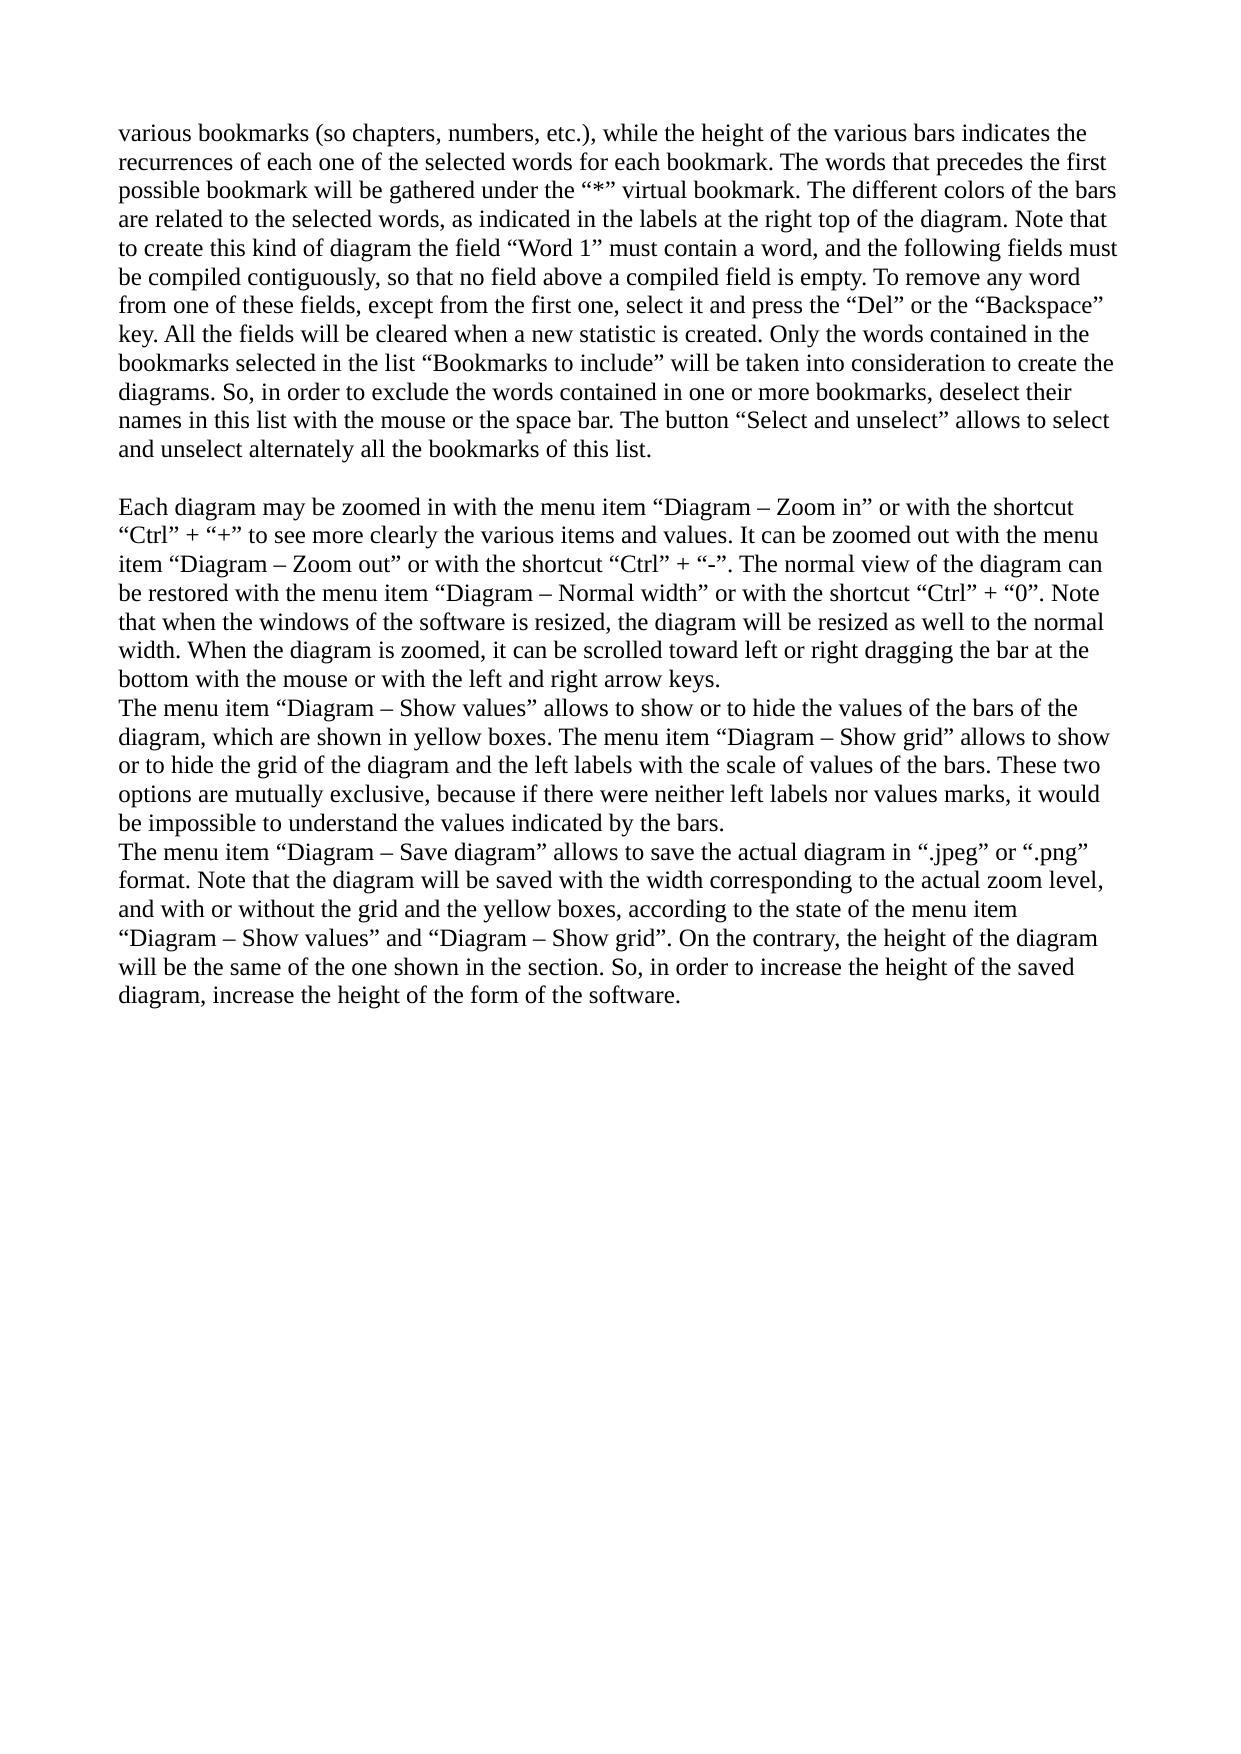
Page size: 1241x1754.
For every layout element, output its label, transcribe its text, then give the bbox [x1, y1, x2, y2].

text Each diagram may be zoomed in with the menu item “Diagram – Zoom in” or with the shortcut “Ctrl” + “+” to see more clearly the various items and values. It can be zoomed out with the menu item “Diagram – Zoom out” or with the shortcut “Ctrl” + “-”. The normal view of the diagram can be restored with the menu item “Diagram – Normal width” or with the shortcut “Ctrl” + “0”. Note that when the windows of the software is resized, the diagram will be resized as well to the normal width. When the diagram is zoomed, it can be scrolled toward left or right dragging the bar at the bottom with the mouse or with the left and right arrow keys. [118, 492, 1122, 693]
text various bookmarks (so chapters, numbers, etc.), while the height of the various bars indicates the recurrences of each one of the selected words for each bookmark. The words that precedes the first possible bookmark will be gathered under the “*” virtual bookmark. The different colors of the bars are related to the selected words, as indicated in the labels at the right top of the diagram. Note that to create this kind of diagram the field “Word 1” must contain a word, and the following fields must be compiled contiguously, so that no field above a compiled field is empty. To remove any word from one of these fields, except from the first one, select it and press the “Del” or the “Backspace” key. All the fields will be cleared when a new statistic is created. Only the words contained in the bookmarks selected in the list “Bookmarks to include” will be taken into consideration to create the diagrams. So, in order to exclude the words contained in one or more bookmarks, deselect their names in this list with the mouse or the space bar. The button “Select and unselect” allows to select and unselect alternately all the bookmarks of this list. [118, 118, 1122, 463]
text The menu item “Diagram – Show values” allows to show or to hide the values of the bars of the diagram, which are shown in yellow boxes. The menu item “Diagram – Show grid” allows to show or to hide the grid of the diagram and the left labels with the scale of values of the bars. These two options are mutually exclusive, because if there were neither left labels nor values marks, it would be impossible to understand the values indicated by the bars. [118, 693, 1122, 837]
text The menu item “Diagram – Save diagram” allows to save the actual diagram in “.jpeg” or “.png” format. Note that the diagram will be saved with the width corresponding to the actual zoom level, and with or without the grid and the yellow boxes, according to the state of the menu item “Diagram – Show values” and “Diagram – Show grid”. On the contrary, the height of the diagram will be the same of the one shown in the section. So, in order to increase the height of the saved diagram, increase the height of the form of the software. [118, 837, 1122, 1009]
